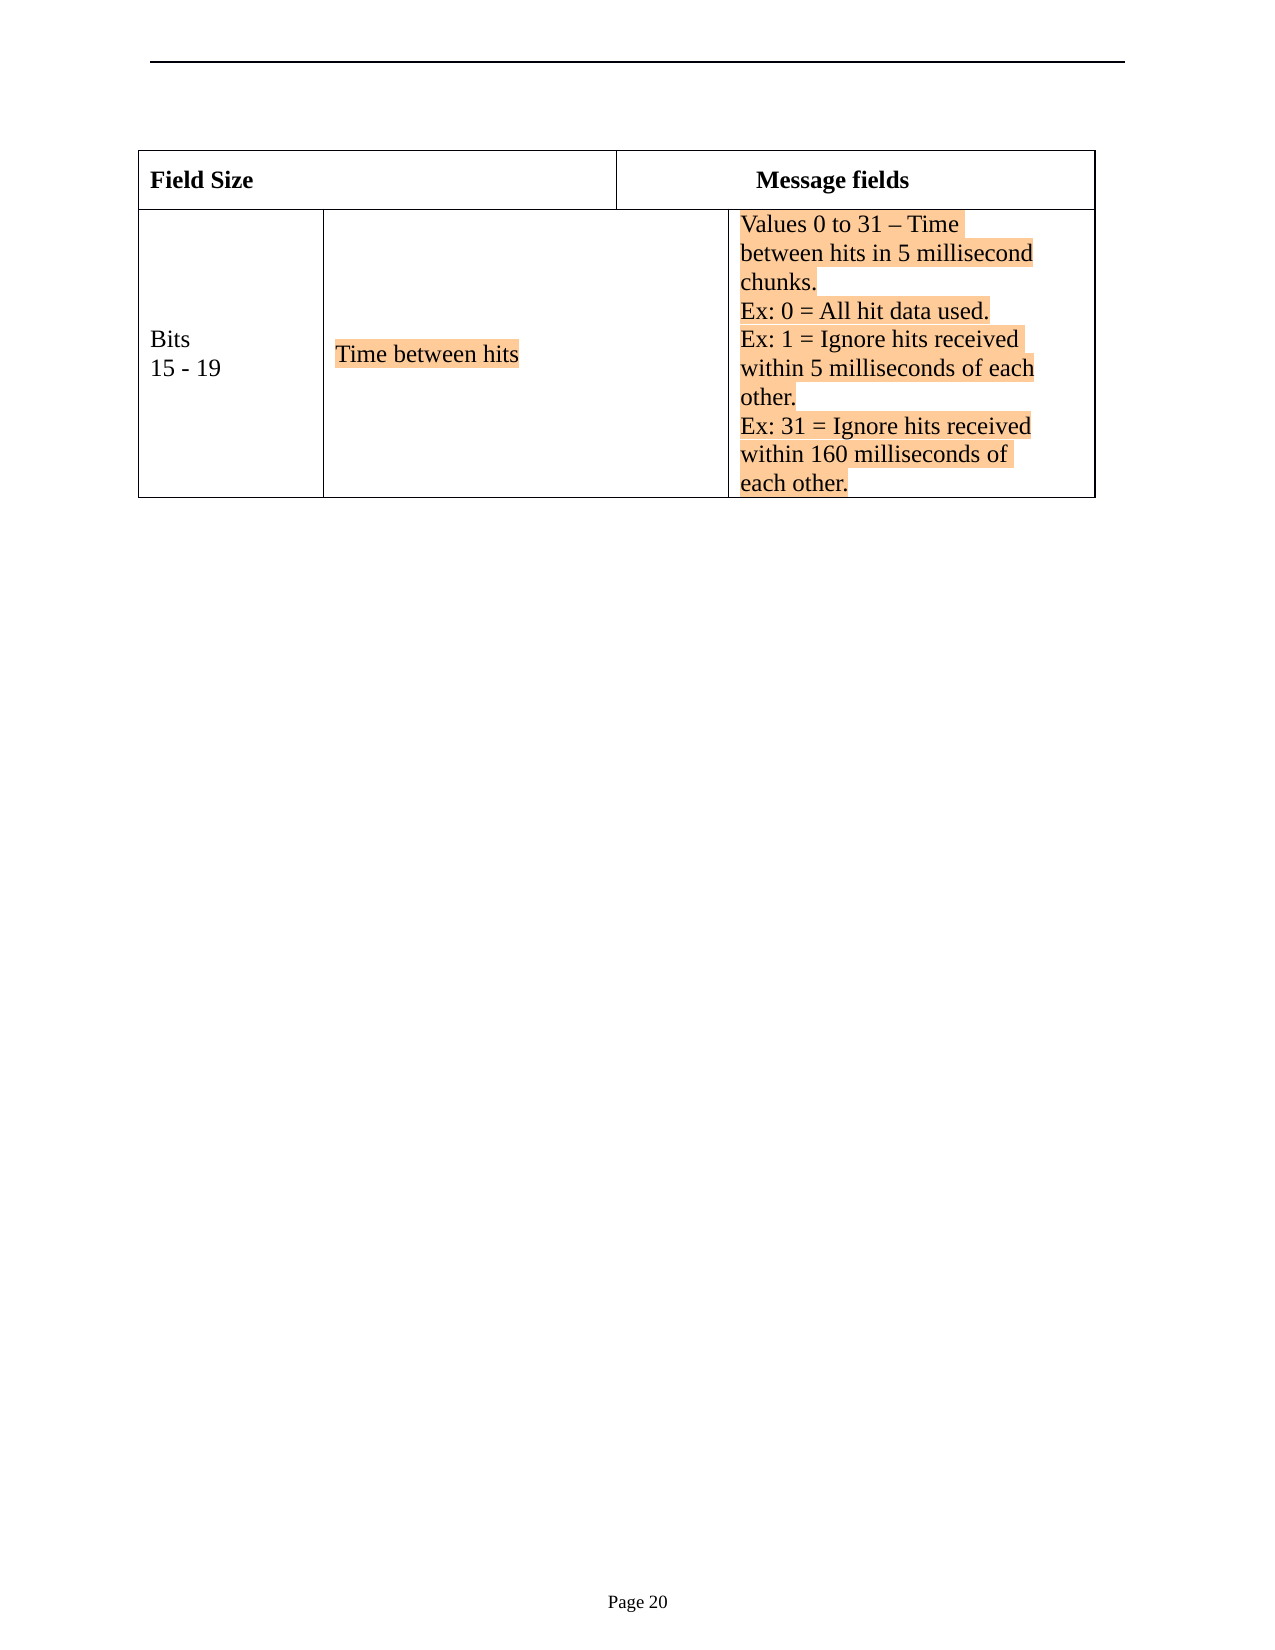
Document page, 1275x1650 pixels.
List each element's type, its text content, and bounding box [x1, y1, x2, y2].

table_cell Bits 15 - 19 [139, 210, 323, 497]
table_header Field Size [139, 151, 616, 208]
table_cell Time between hits [324, 210, 728, 497]
table_header Message fields [617, 151, 1094, 208]
table_cell Values 0 to 31 – Time between hits in 5 millisecond chunks. Ex: 0 = All hit data used. Ex: 1 = Ignore hits received within 5 milliseconds of each other. Ex: 31 = Ignore hits received within 160 milliseconds of each other. [729, 210, 1094, 497]
